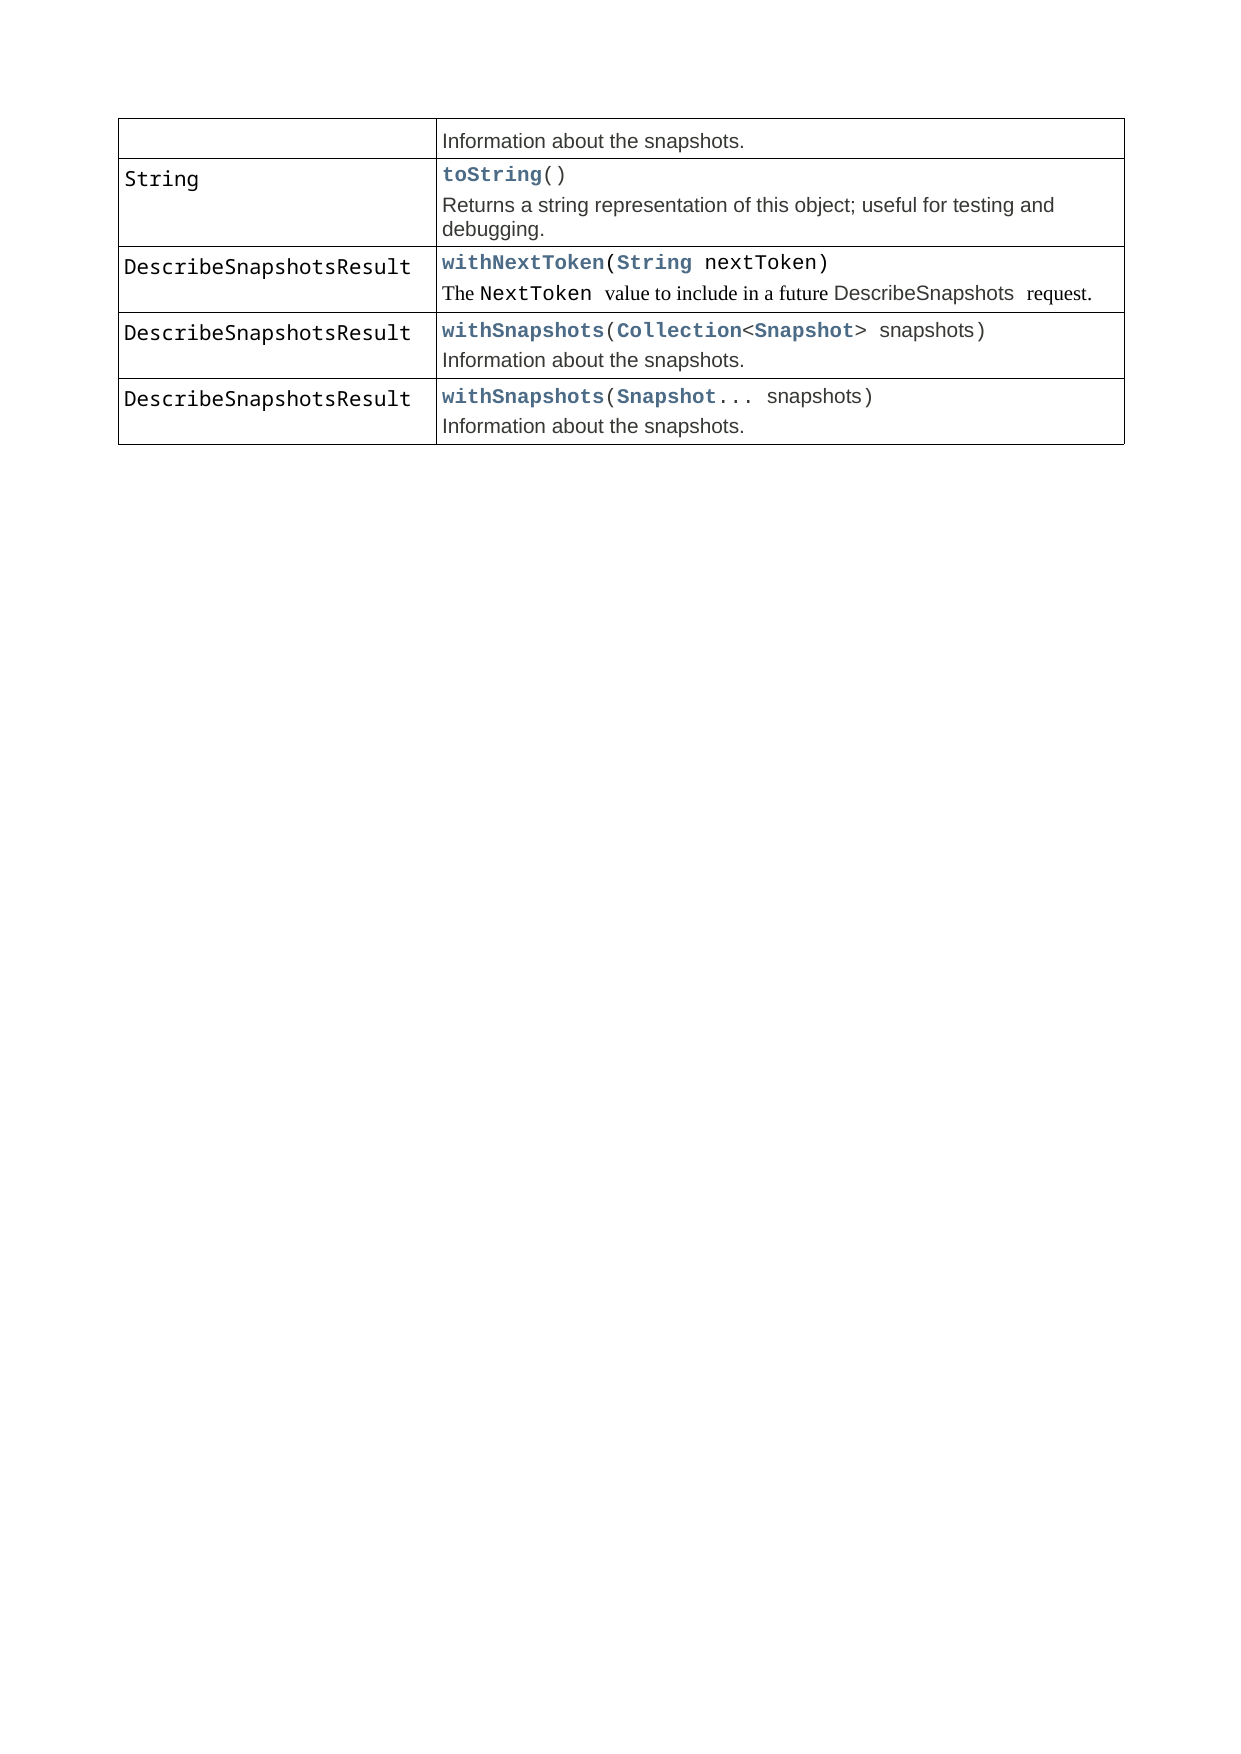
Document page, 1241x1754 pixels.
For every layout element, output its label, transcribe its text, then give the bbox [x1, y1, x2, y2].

table_cell DescribeSnapshotsResult [119, 379, 436, 444]
table_cell String [119, 159, 436, 246]
table_cell withSnapshots(Snapshot... snapshots) Information about the snapshots. [437, 379, 1124, 444]
table_cell withNextToken(String nextToken) The NextToken value to include in a future DescribeSnapshots request. [437, 247, 1124, 312]
table_cell Information about the snapshots. [437, 119, 1124, 158]
table_cell toString() Returns a string representation of this object; useful for testing and debugging. [437, 159, 1124, 246]
table_cell [119, 119, 436, 158]
table_cell DescribeSnapshotsResult [119, 247, 436, 312]
table_cell DescribeSnapshotsResult [119, 313, 436, 378]
table_cell withSnapshots(Collection<Snapshot> snapshots) Information about the snapshots. [437, 313, 1124, 378]
